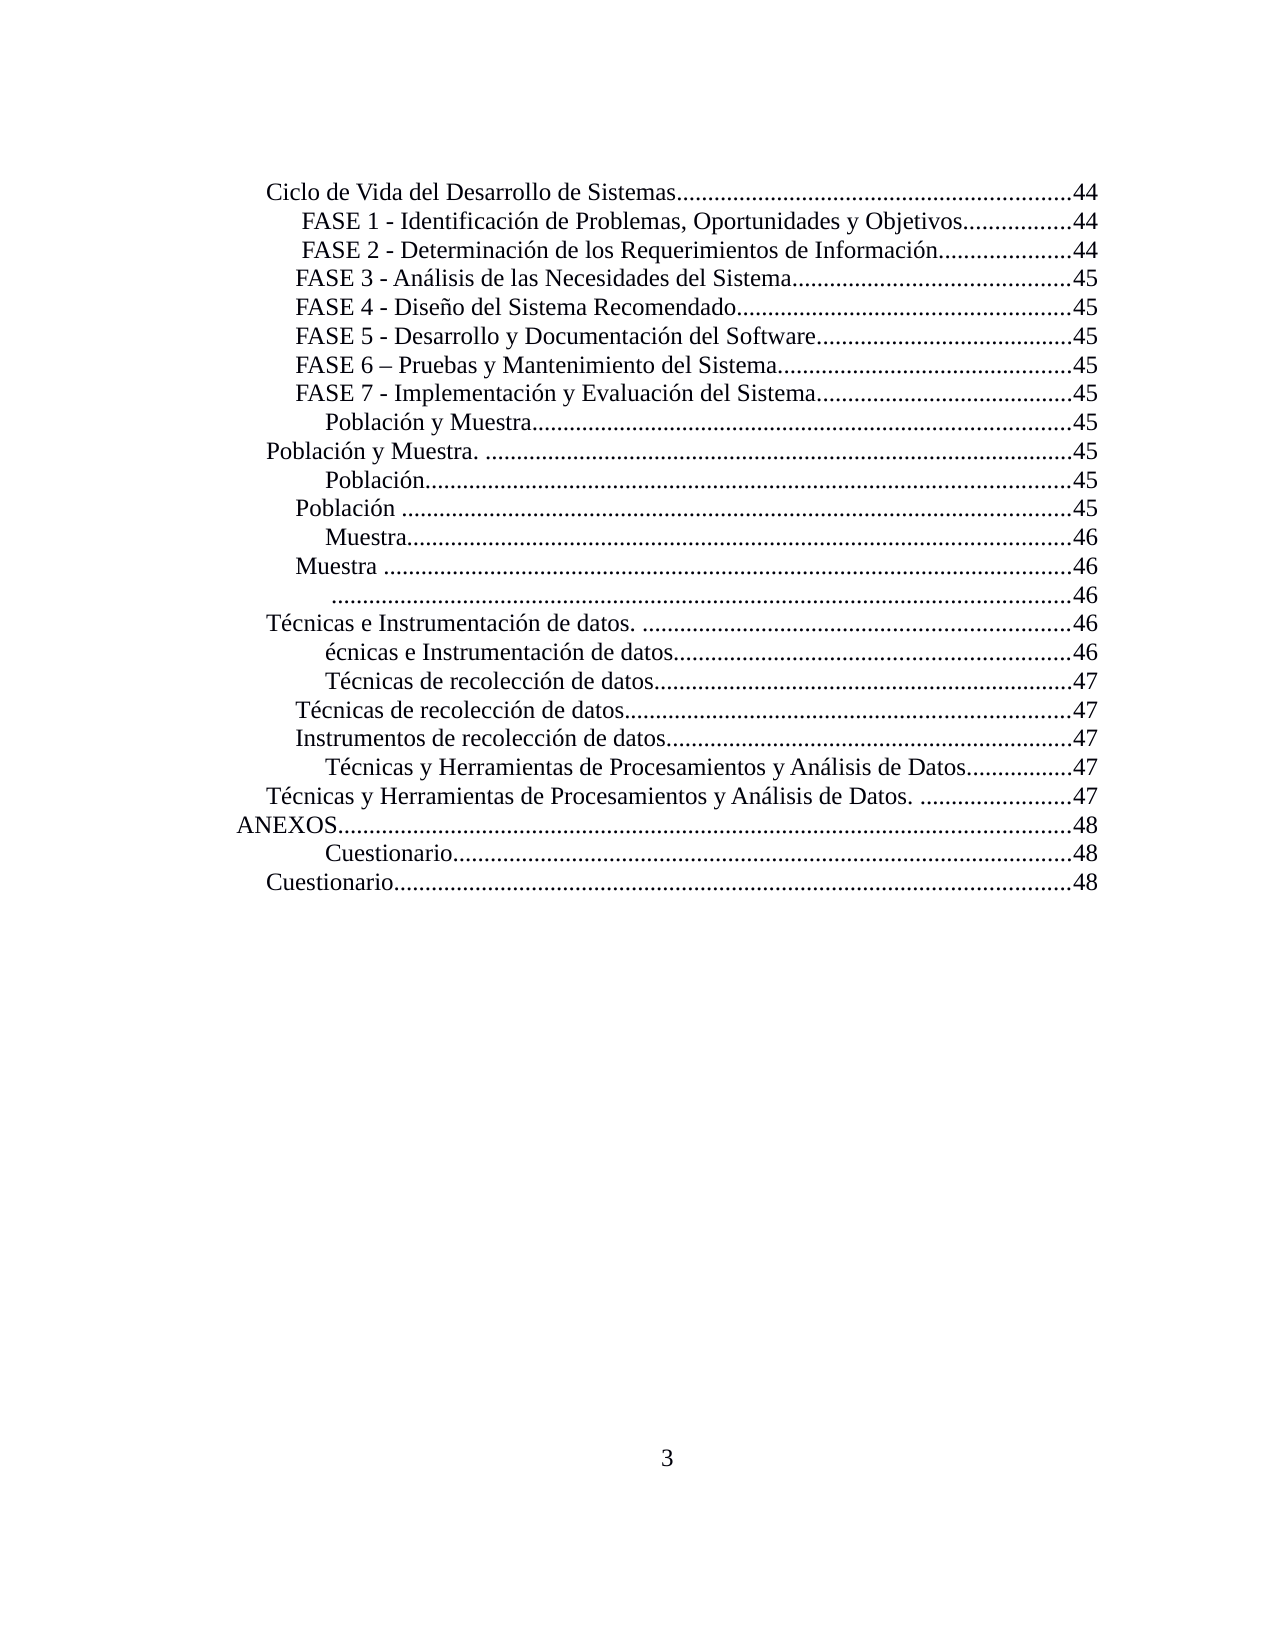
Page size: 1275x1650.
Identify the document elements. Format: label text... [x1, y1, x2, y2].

text Técnicas y Herramientas de Procesamientos y Análisis de Datos. 47 [266, 781, 1098, 810]
text Población y Muestra. 45 [325, 407, 1098, 436]
text Técnicas de recolección de datos. 47 [295, 695, 1098, 723]
text FASE 7 - Implementación y Evaluación del Sistema. 45 [295, 378, 1098, 407]
text 46 [325, 580, 1098, 608]
text Muestra 46 [325, 522, 1098, 551]
text Cuestionario 48 [266, 867, 1098, 896]
text Técnicas e Instrumentación de datos. 46 [266, 608, 1098, 637]
text Instrumentos de recolección de datos. 47 [295, 723, 1098, 752]
text écnicas e Instrumentación de datos. 46 [325, 637, 1098, 666]
text FASE 1 - Identificación de Problemas, Oportunidades y Objetivos. 44 [295, 206, 1098, 235]
text FASE 5 - Desarrollo y Documentación del Software. 45 [295, 321, 1098, 350]
text Población 45 [295, 493, 1098, 522]
text FASE 3 - Análisis de las Necesidades del Sistema. 45 [295, 263, 1098, 292]
text FASE 6 – Pruebas y Mantenimiento del Sistema. 45 [295, 350, 1098, 378]
text Técnicas y Herramientas de Procesamientos y Análisis de Datos. 47 [325, 752, 1098, 781]
text Cuestionario 48 [325, 838, 1098, 867]
text Ciclo de Vida del Desarrollo de Sistemas 44 [266, 177, 1098, 206]
text Técnicas de recolección de datos. 47 [325, 666, 1098, 695]
text FASE 4 - Diseño del Sistema Recomendado. 45 [295, 292, 1098, 321]
text Muestra 46 [295, 551, 1098, 580]
text Población 45 [325, 465, 1098, 493]
text FASE 2 - Determinación de los Requerimientos de Información. 44 [295, 235, 1098, 263]
text Población y Muestra. 45 [266, 436, 1098, 465]
text ANEXOS 48 [236, 810, 1098, 838]
